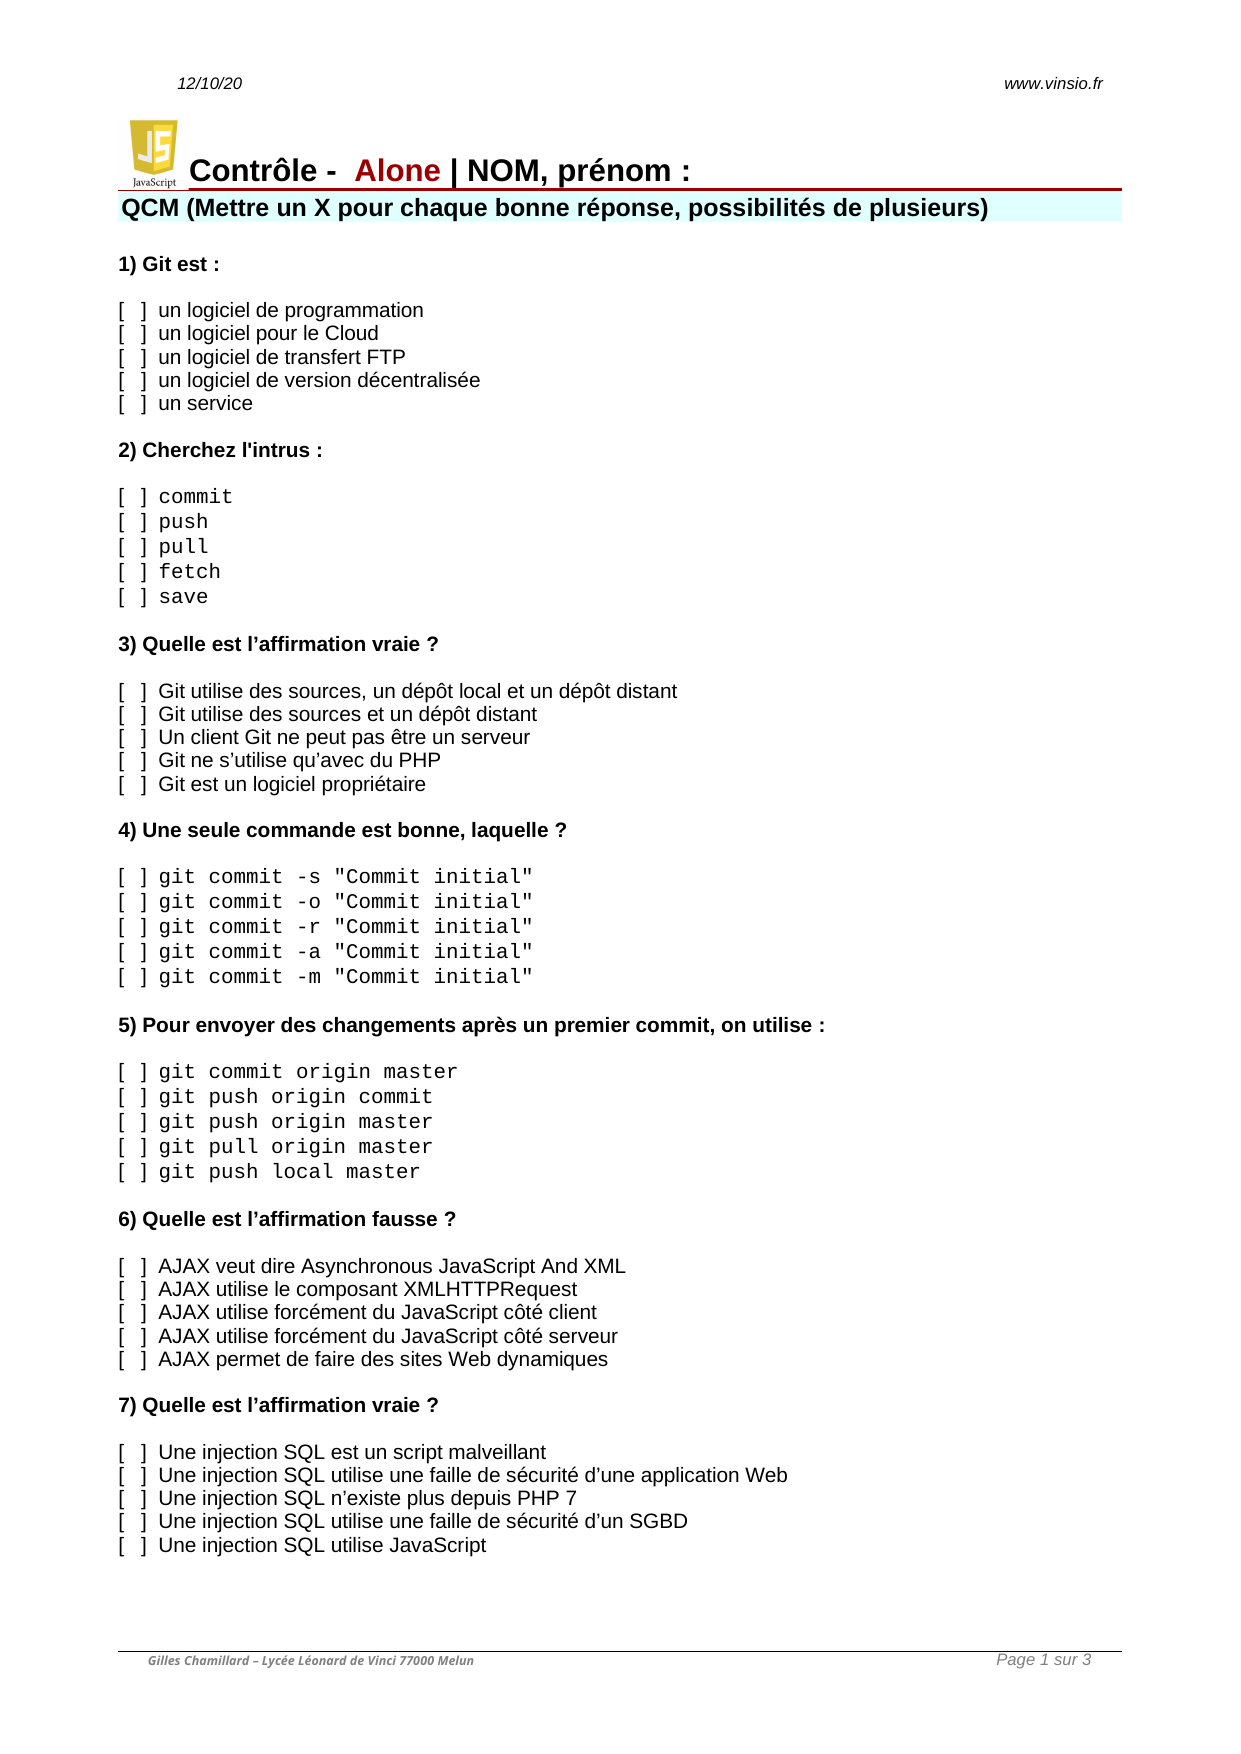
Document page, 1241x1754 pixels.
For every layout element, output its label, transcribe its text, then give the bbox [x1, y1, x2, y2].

text [ ] Une injection SQL n’existe plus depuis PHP 7 [118, 1487, 1122, 1510]
text [ ] git commit -s "Commit initial" [118, 865, 1122, 890]
text [ ] AJAX permet de faire des sites Web dynamiques [118, 1347, 1122, 1371]
text [ ] Git utilise des sources, un dépôt local et un dépôt distant [118, 679, 1122, 703]
text [ ] Git ne s’utilise qu’avec du PHP [118, 749, 1122, 772]
text [ ] commit [118, 485, 1122, 510]
text [ ] Une injection SQL est un script malveillant [118, 1440, 1122, 1464]
text [ ] pull [118, 535, 1122, 560]
text [ ] git commit origin master [118, 1060, 1122, 1085]
text [ ] Une injection SQL utilise une faille de sécurité d’un SGBD [118, 1510, 1122, 1533]
text [ ] un logiciel de transfert FTP [118, 345, 1122, 368]
text 7) Quelle est l’affirmation vraie ? [118, 1394, 1122, 1417]
text 3) Quelle est l’affirmation vraie ? [118, 633, 1122, 656]
text [ ] git commit -a "Commit initial" [118, 940, 1122, 965]
text [ ] Une injection SQL utilise JavaScript [118, 1533, 1122, 1557]
text [ ] git push origin master [118, 1110, 1122, 1135]
text 4) Une seule commande est bonne, laquelle ? [118, 819, 1122, 842]
text Contrôle - Alone | NOM, prénom : [189, 153, 1122, 188]
text [ ] git pull origin master [118, 1135, 1122, 1160]
text [ ] push [118, 510, 1122, 535]
text [ ] un service [118, 392, 1122, 415]
text QCM (Mettre un X pour chaque bonne réponse, possibilités de plusieurs) [118, 191, 1122, 222]
text [ ] Une injection SQL utilise une faille de sécurité d’une application Web [118, 1464, 1122, 1487]
text 2) Cherchez l'intrus : [118, 438, 1122, 461]
text [ ] un logiciel pour le Cloud [118, 322, 1122, 345]
text [ ] AJAX utilise le composant XMLHTTPRequest [118, 1278, 1122, 1301]
text [ ] AJAX utilise forcément du JavaScript côté client [118, 1301, 1122, 1324]
text [ ] save [118, 585, 1122, 610]
text [ ] un logiciel de programmation [118, 299, 1122, 322]
text 1) Git est : [118, 252, 1122, 276]
text [ ] AJAX utilise forcément du JavaScript côté serveur [118, 1324, 1122, 1347]
text 6) Quelle est l’affirmation fausse ? [118, 1208, 1122, 1231]
text [ ] git push origin commit [118, 1085, 1122, 1110]
text [ ] git commit -o "Commit initial" [118, 890, 1122, 915]
text [ ] fetch [118, 560, 1122, 585]
text [ ] git commit -r "Commit initial" [118, 915, 1122, 940]
text [ ] git commit -m "Commit initial" [118, 965, 1122, 990]
picture [118, 118, 189, 190]
text [ ] AJAX veut dire Asynchronous JavaScript And XML [118, 1254, 1122, 1278]
text [ ] un logiciel de version décentralisée [118, 368, 1122, 392]
text [ ] Git est un logiciel propriétaire [118, 772, 1122, 796]
text [ ] Un client Git ne peut pas être un serveur [118, 726, 1122, 749]
text 5) Pour envoyer des changements après un premier commit, on utilise : [118, 1013, 1122, 1037]
text [ ] Git utilise des sources et un dépôt distant [118, 703, 1122, 726]
text [ ] git push local master [118, 1160, 1122, 1185]
